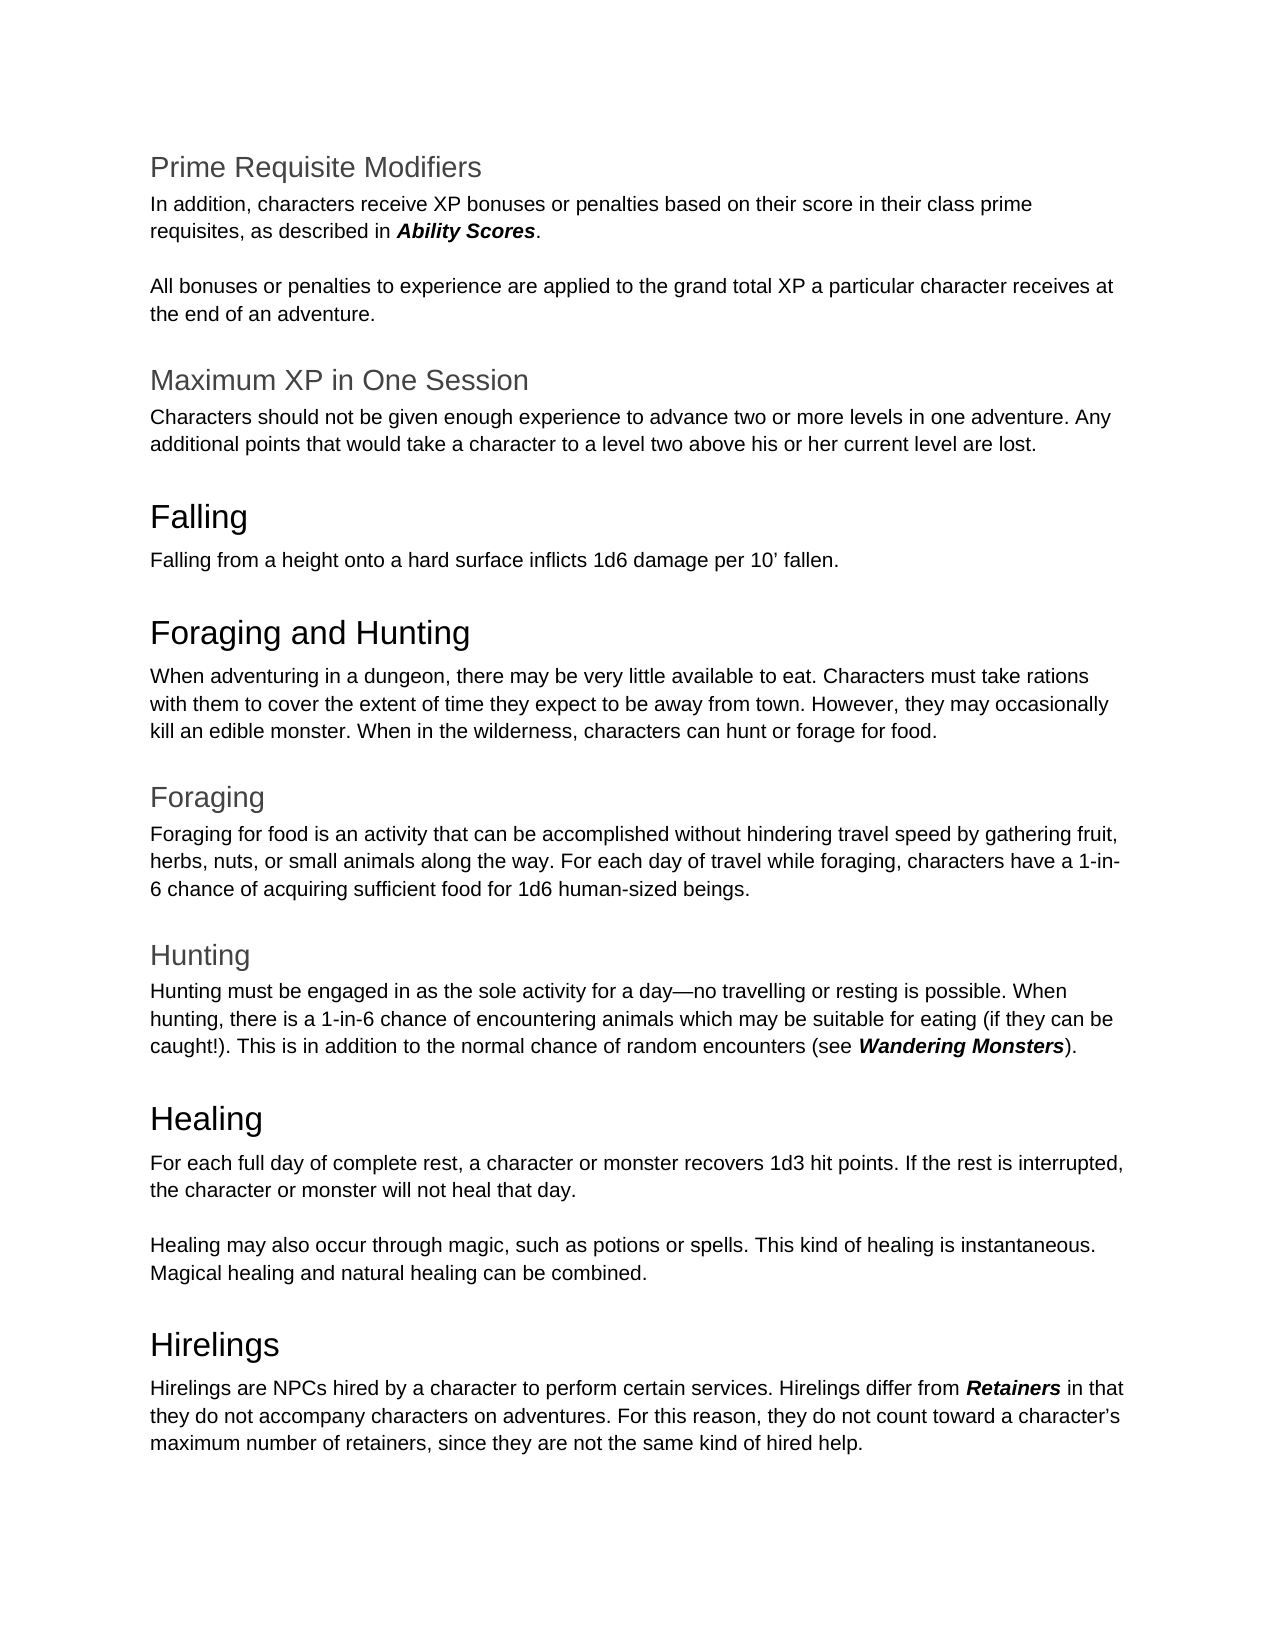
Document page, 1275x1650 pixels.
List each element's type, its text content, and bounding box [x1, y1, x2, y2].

subtitle Falling [150, 497, 1125, 536]
subtitle Prime Requisite Modifiers [150, 150, 1125, 183]
subtitle Hirelings [150, 1325, 1125, 1364]
text Falling from a height onto a hard surface inflicts 1d6 damage per 10’ fallen. [150, 548, 1125, 572]
subtitle Hunting [150, 937, 1125, 971]
text Healing may also occur through magic, such as potions or spells. This kind of healing is instantaneous. Magical healing and natural healing can be combined. [150, 1233, 1125, 1284]
text When adventuring in a dungeon, there may be very little available to eat. Characters must take rations with them to cover the extent of time they expect to be away from town. However, they may occasionally kill an edible monster. When in the wilderness, characters can hunt or forage for food. [150, 664, 1125, 743]
subtitle Maximum XP in One Session [150, 363, 1125, 396]
text In addition, characters receive XP bonuses or penalties based on their score in their class prime requisites, as described in Ability Scores. [150, 192, 1125, 243]
text Characters should not be given enough experience to advance two or more levels in one adventure. Any additional points that would take a character to a level two above his or her current level are lost. [150, 404, 1125, 456]
subtitle Foraging [150, 780, 1125, 813]
text Hirelings are NPCs hired by a character to perform certain services. Hirelings differ from Retainers in that they do not accompany characters on adventures. For this reason, they do not count toward a character’s maximum number of retainers, since they are not the same kind of hired help. [150, 1376, 1125, 1455]
subtitle Healing [150, 1099, 1125, 1138]
text Hunting must be engaged in as the sole activity for a day—no travelling or resting is possible. When hunting, there is a 1-in-6 chance of encountering animals which may be suitable for eating (if they can be caught!). This is in addition to the normal chance of random encounters (see Wandering Monsters). [150, 979, 1125, 1058]
text Foraging for food is an activity that can be accomplished without hindering travel speed by gathering fruit, herbs, nuts, or small animals along the way. For each day of travel while foraging, characters have a 1-in-6 chance of acquiring sufficient food for 1d6 human-sized beings. [150, 822, 1125, 901]
text For each full day of complete rest, a character or monster recovers 1d3 hit points. If the rest is interrupted, the character or monster will not heal that day. [150, 1150, 1125, 1202]
text All bonuses or penalties to experience are applied to the grand total XP a particular character receives at the end of an adventure. [150, 274, 1125, 326]
subtitle Foraging and Hunting [150, 613, 1125, 651]
